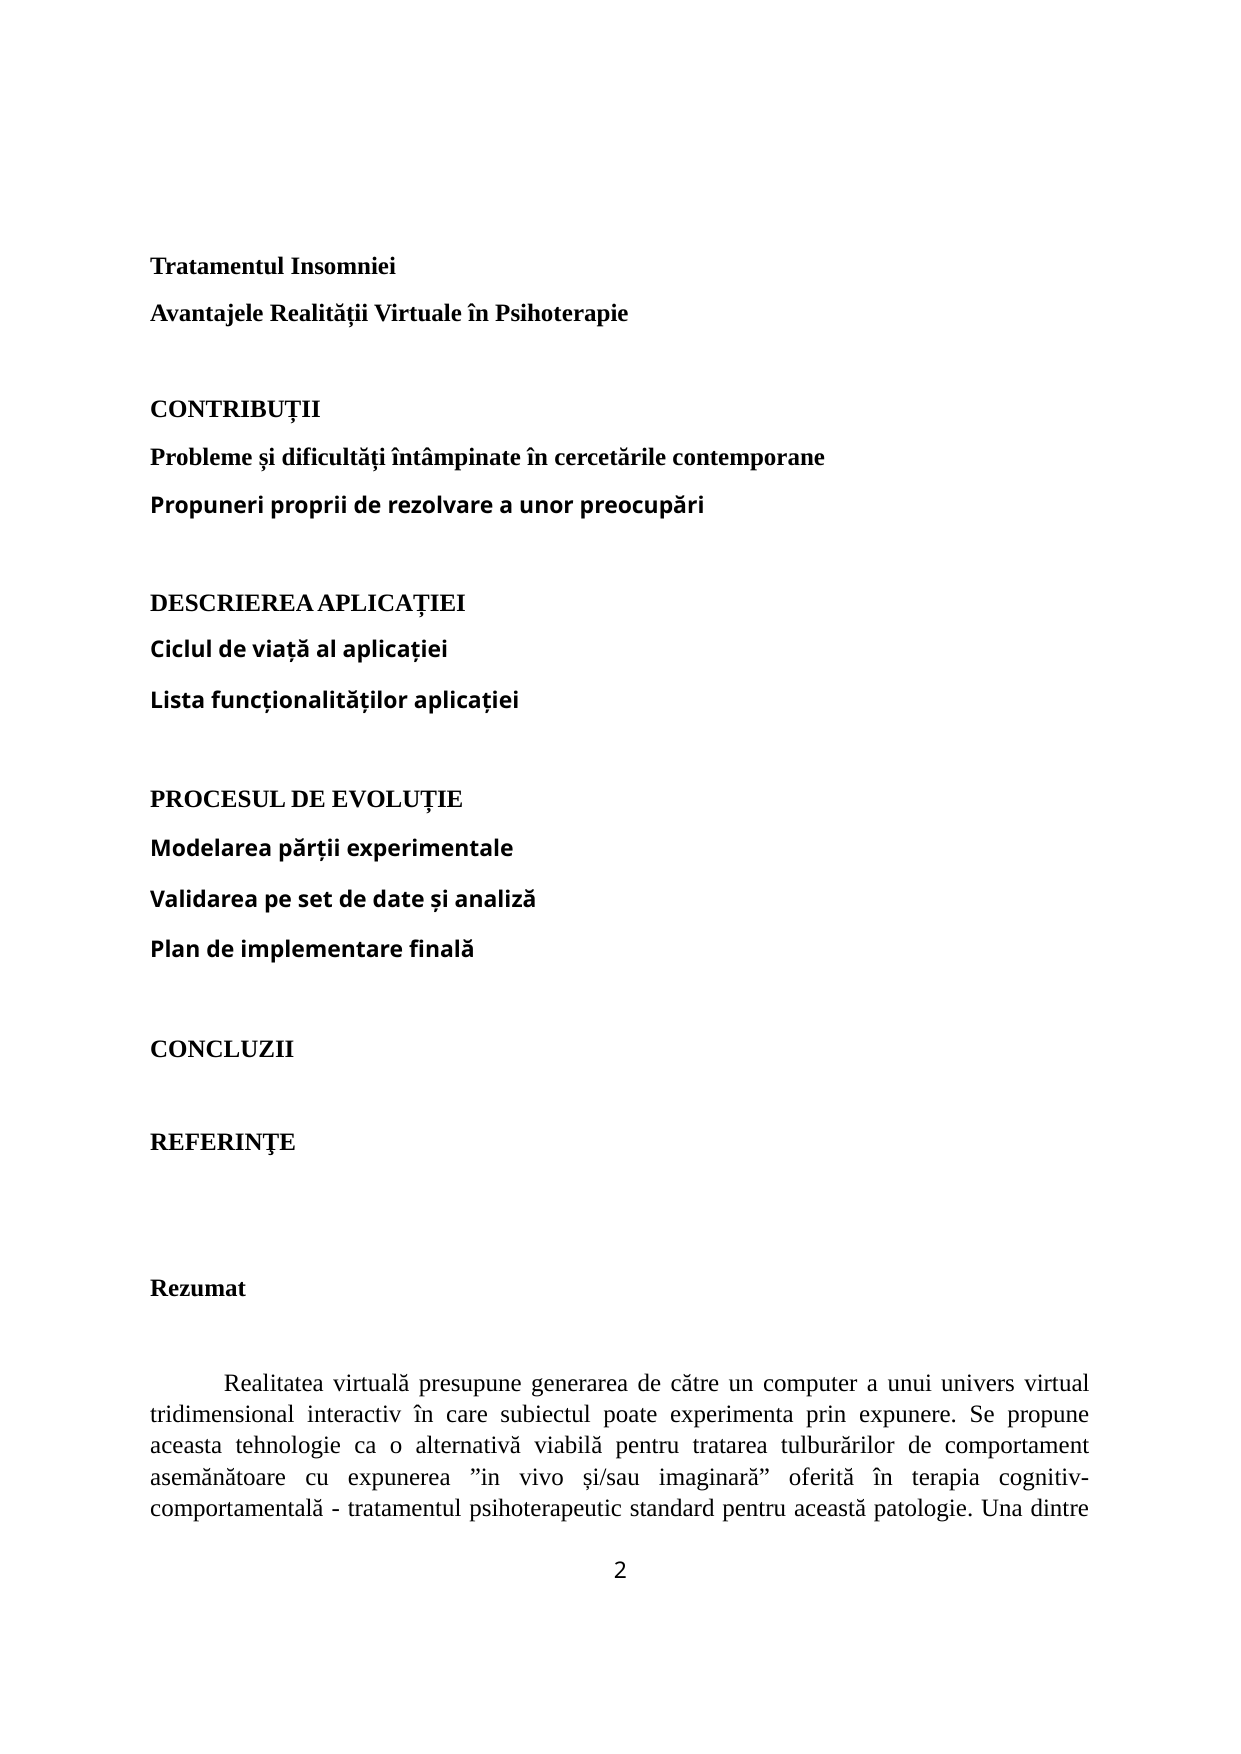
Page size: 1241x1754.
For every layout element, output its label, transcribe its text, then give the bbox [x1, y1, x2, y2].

text Propuneri proprii de rezolvare a unor preocupări [150, 489, 1090, 521]
text Modelarea părții experimentale [150, 832, 1090, 863]
text Avantajele Realității Virtuale în Psihoterapie [150, 298, 1090, 327]
text PROCESUL DE EVOLUȚIE [150, 784, 1090, 813]
text Probleme și dificultăți întâmpinate în cercetările contemporane [150, 442, 1090, 470]
subtitle Concluzii [150, 1034, 1090, 1062]
text Rezumat [150, 1273, 1090, 1302]
text Validarea pe set de date și analiză [150, 882, 1090, 914]
subtitle REFERinţe [150, 1127, 1090, 1156]
text Lista funcționalităților aplicației [150, 683, 1090, 715]
text Plan de implementare finală [150, 933, 1090, 964]
text Tratamentul Insomniei [150, 251, 1090, 279]
subtitle Descrierea AplicaȚiei [150, 588, 1090, 616]
text Realitatea virtuală presupune generarea de către un computer a unui univers virtual tridimensional interactiv în care subiectul poate experimenta prin expunere. Se propune aceasta tehnologie ca o alternativă viabilă pentru tratarea tulburărilor de comportament asemănătoare cu expunerea ”in vivo și/sau imaginară” oferită în terapia cognitiv-comportamentală - tratamentul psihoterapeutic standard pentru această patologie. Una dintre [150, 1368, 1090, 1521]
text CONTRIBUȚII [150, 394, 1090, 423]
text Ciclul de viață al aplicației [150, 633, 1090, 664]
